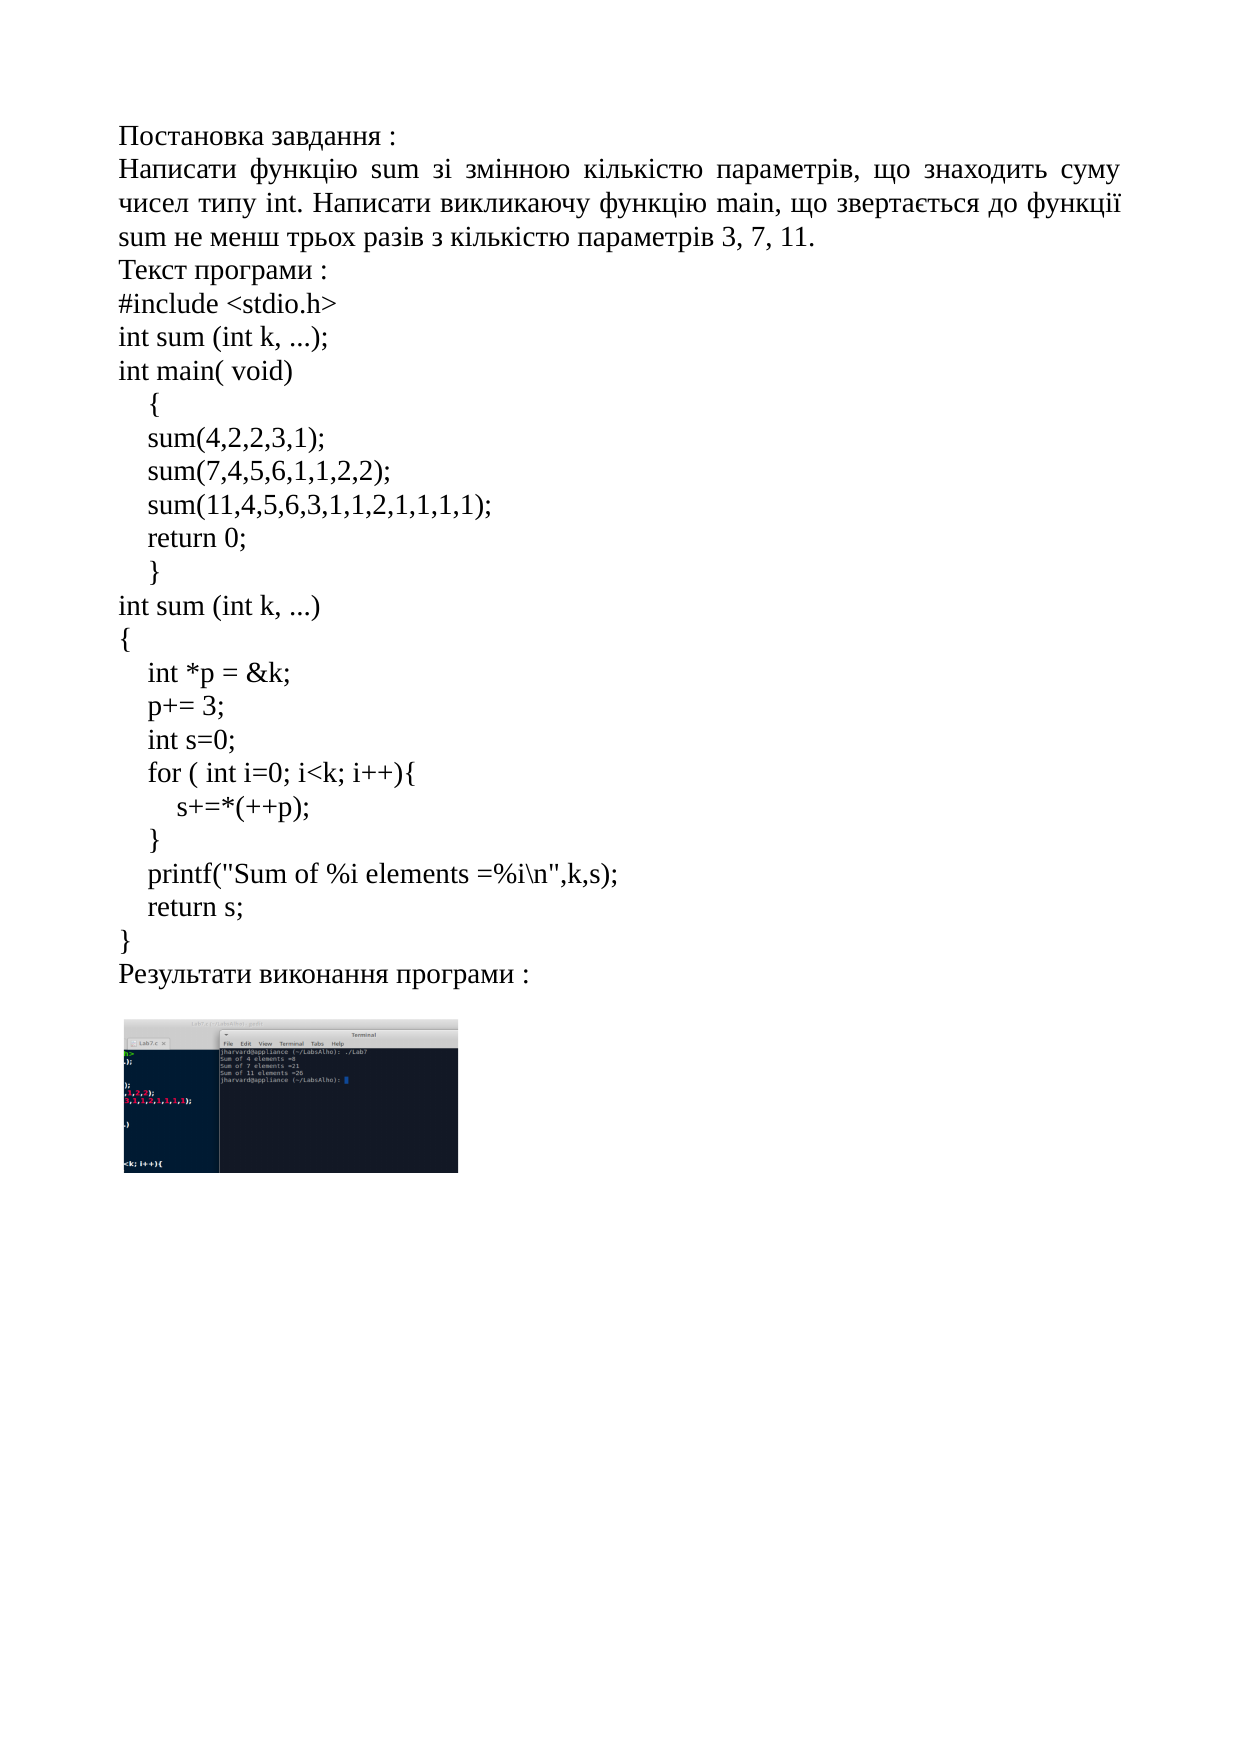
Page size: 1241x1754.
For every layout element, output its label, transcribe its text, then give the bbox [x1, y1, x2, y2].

text Текст програми : [118, 252, 1122, 286]
text Написати функцію sum зі змінною кількістю параметрів, що знаходить суму чисел типу int. Написати викликаючу функцію main, що звертається до функції sum не менш трьох разів з кількістю параметрів 3, 7, 11. [118, 152, 1122, 252]
picture [207, 1019, 459, 1173]
text sum(11,4,5,6,3,1,1,2,1,1,1,1); [118, 487, 1122, 521]
text } [118, 822, 1122, 856]
text int *p = &k; [118, 655, 1122, 688]
text #include <stdio.h> [118, 286, 1122, 319]
text return s; [118, 889, 1122, 923]
text sum(7,4,5,6,1,1,2,2); [118, 453, 1122, 487]
text sum(4,2,2,3,1); [118, 420, 1122, 453]
text Постановка завдання : [118, 118, 1122, 152]
text p+= 3; [118, 688, 1122, 722]
text } [118, 923, 1122, 957]
text } [118, 554, 1122, 588]
text int main( void) [118, 353, 1122, 386]
text { [118, 621, 1122, 655]
text { [118, 386, 1122, 420]
text for ( int i=0; i<k; i++){ [118, 755, 1122, 789]
text Результати виконання програми : [118, 957, 1122, 990]
text int sum (int k, ...); [118, 319, 1122, 353]
text s+=*(++p); [118, 789, 1122, 822]
text int s=0; [118, 722, 1122, 755]
text printf("Sum of %i elements =%i\n",k,s); [118, 856, 1122, 889]
text int sum (int k, ...) [118, 588, 1122, 621]
text return 0; [118, 521, 1122, 554]
